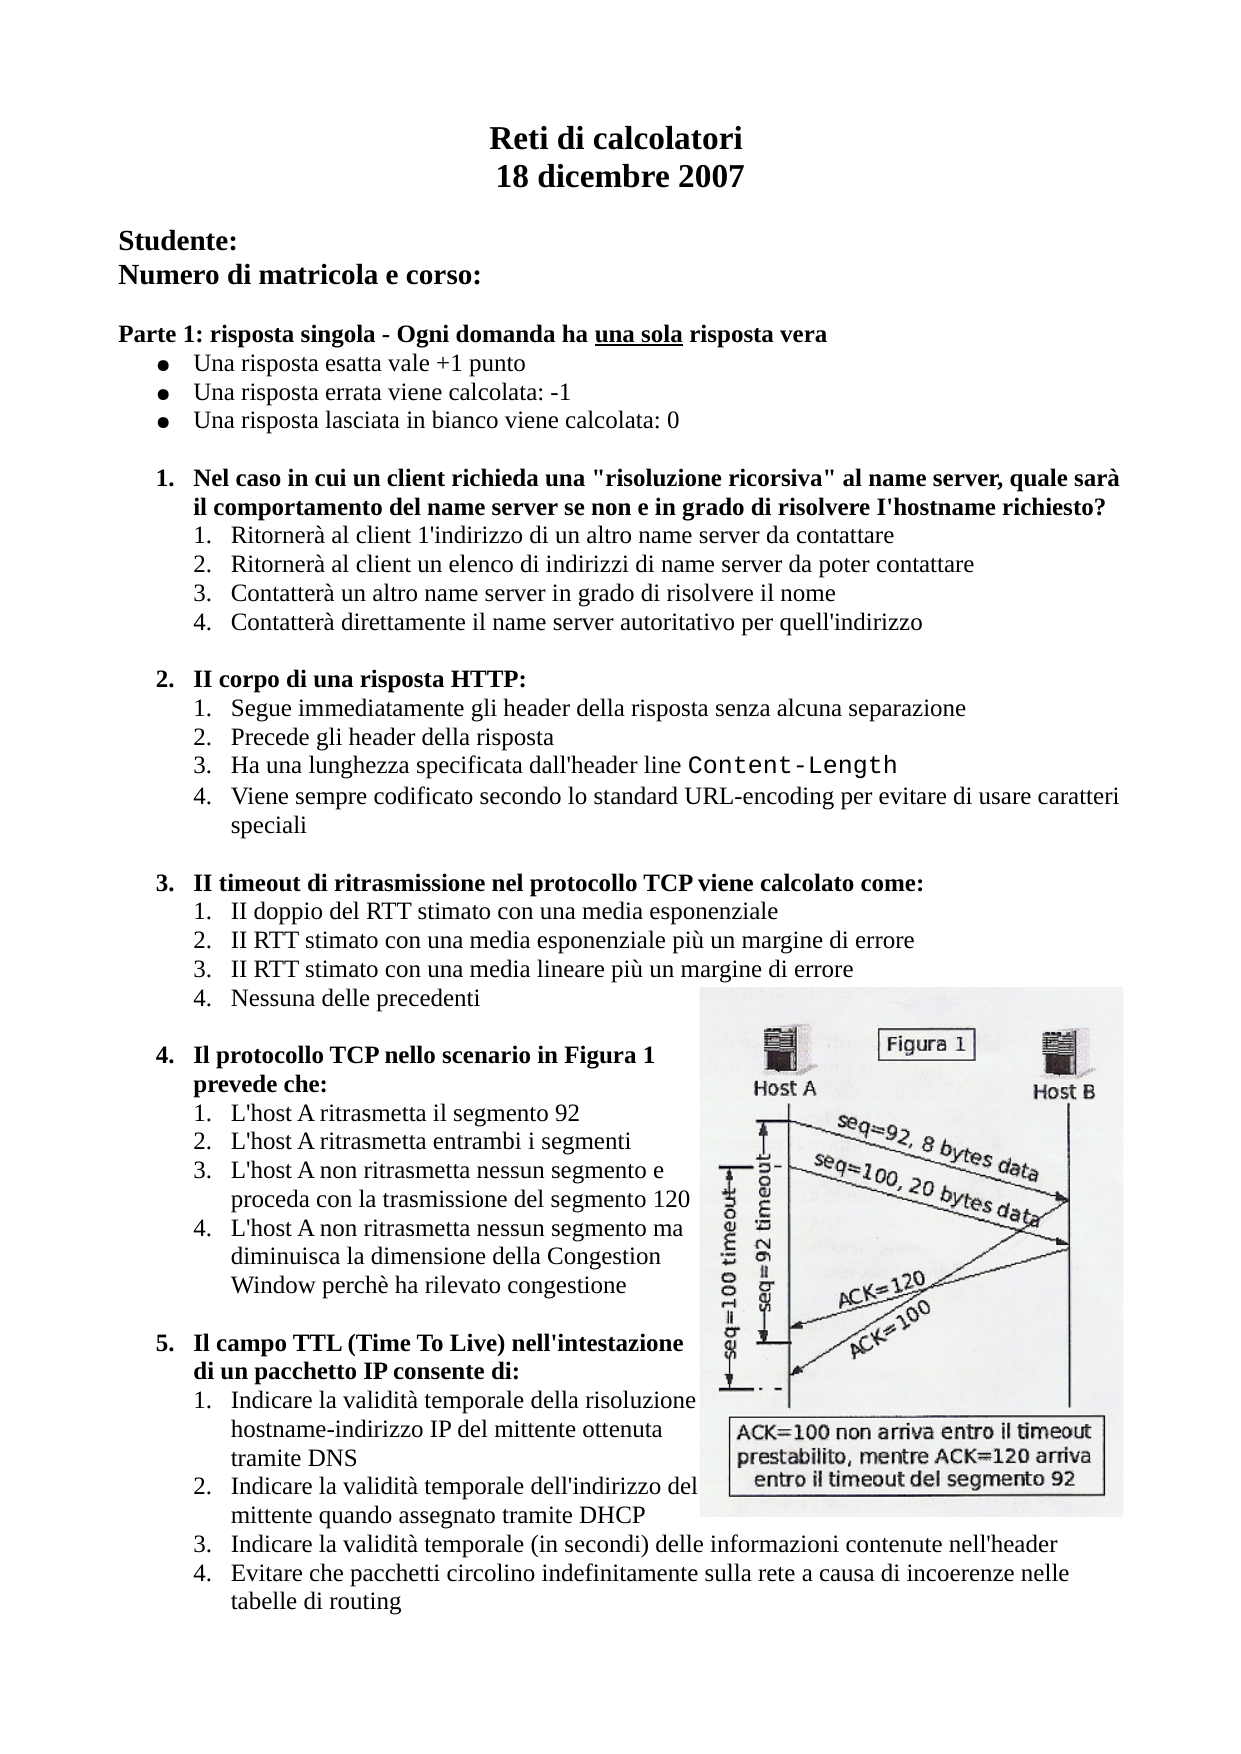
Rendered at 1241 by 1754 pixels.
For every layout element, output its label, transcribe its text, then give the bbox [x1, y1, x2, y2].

list Una risposta esatta vale +1 punto [156, 348, 1122, 377]
text Reti di calcolatori [118, 118, 1122, 156]
list Precede gli header della risposta [193, 722, 1122, 751]
list Nel caso in cui un client richieda una "risoluzione ricorsiva" al name server, quale sarà il comportamento del name server se non e in grado di risolvere I'hostname richiesto? [156, 463, 1122, 521]
list Segue immediatamente gli header della risposta senza alcuna separazione [193, 693, 1122, 722]
list Contatterà un altro name server in grado di risolvere il nome [193, 578, 1122, 607]
list Contatterà direttamente il name server autoritativo per quell'indirizzo [193, 607, 1122, 636]
picture [699, 987, 1124, 1517]
list II RTT stimato con una media esponenziale più un margine di errore [193, 925, 1122, 954]
list II RTT stimato con una media lineare più un margine di errore [193, 954, 1122, 983]
list L'host A ritrasmetta il segmento 92 [193, 1098, 699, 1126]
list Evitare che pacchetti circolino indefinitamente sulla rete a causa di incoerenze nelle tabelle di routing [193, 1558, 1122, 1615]
list Indicare la validità temporale dell'indirizzo del mittente quando assegnato tramite DHCP [193, 1471, 1122, 1529]
text Studente: [118, 223, 1122, 257]
list II timeout di ritrasmissione nel protocollo TCP viene calcolato come: [156, 868, 1122, 896]
list Una risposta errata viene calcolata: -1 [156, 377, 1122, 406]
list L'host A non ritrasmetta nessun segmento ma diminuisca la dimensione della Congestion Window perchè ha rilevato congestione [193, 1213, 699, 1299]
list II corpo di una risposta HTTP: [156, 664, 1122, 693]
list Indicare la validità temporale della risoluzione hostname-indirizzo IP del mittente ottenuta tramite DNS [193, 1385, 699, 1471]
list Ritornerà al client un elenco di indirizzi di name server da poter contattare [193, 549, 1122, 578]
text 18 dicembre 2007 [118, 156, 1122, 195]
text Numero di matricola e corso: [118, 257, 1122, 291]
list Indicare la validità temporale (in secondi) delle informazioni contenute nell'header [193, 1529, 1122, 1558]
list Una risposta lasciata in bianco viene calcolata: 0 [156, 406, 1122, 434]
list Ha una lunghezza specificata dall'header line Content-Length [193, 751, 1122, 781]
list Nessuna delle precedenti [193, 983, 1122, 1011]
list L'host A non ritrasmetta nessun segmento e proceda con la trasmissione del segmento 120 [193, 1155, 699, 1213]
list Il campo TTL (Time To Live) nell'intestazione di un pacchetto IP consente di: [156, 1328, 699, 1385]
list Ritornerà al client 1'indirizzo di un altro name server da contattare [193, 521, 1122, 549]
text Parte 1: risposta singola - Ogni domanda ha una sola risposta vera [118, 319, 1122, 348]
list II doppio del RTT stimato con una media esponenziale [193, 896, 1122, 925]
list Viene sempre codificato secondo lo standard URL-encoding per evitare di usare caratteri speciali [193, 781, 1122, 839]
list L'host A ritrasmetta entrambi i segmenti [193, 1126, 699, 1155]
list Il protocollo TCP nello scenario in Figura 1 prevede che: [156, 1040, 699, 1098]
